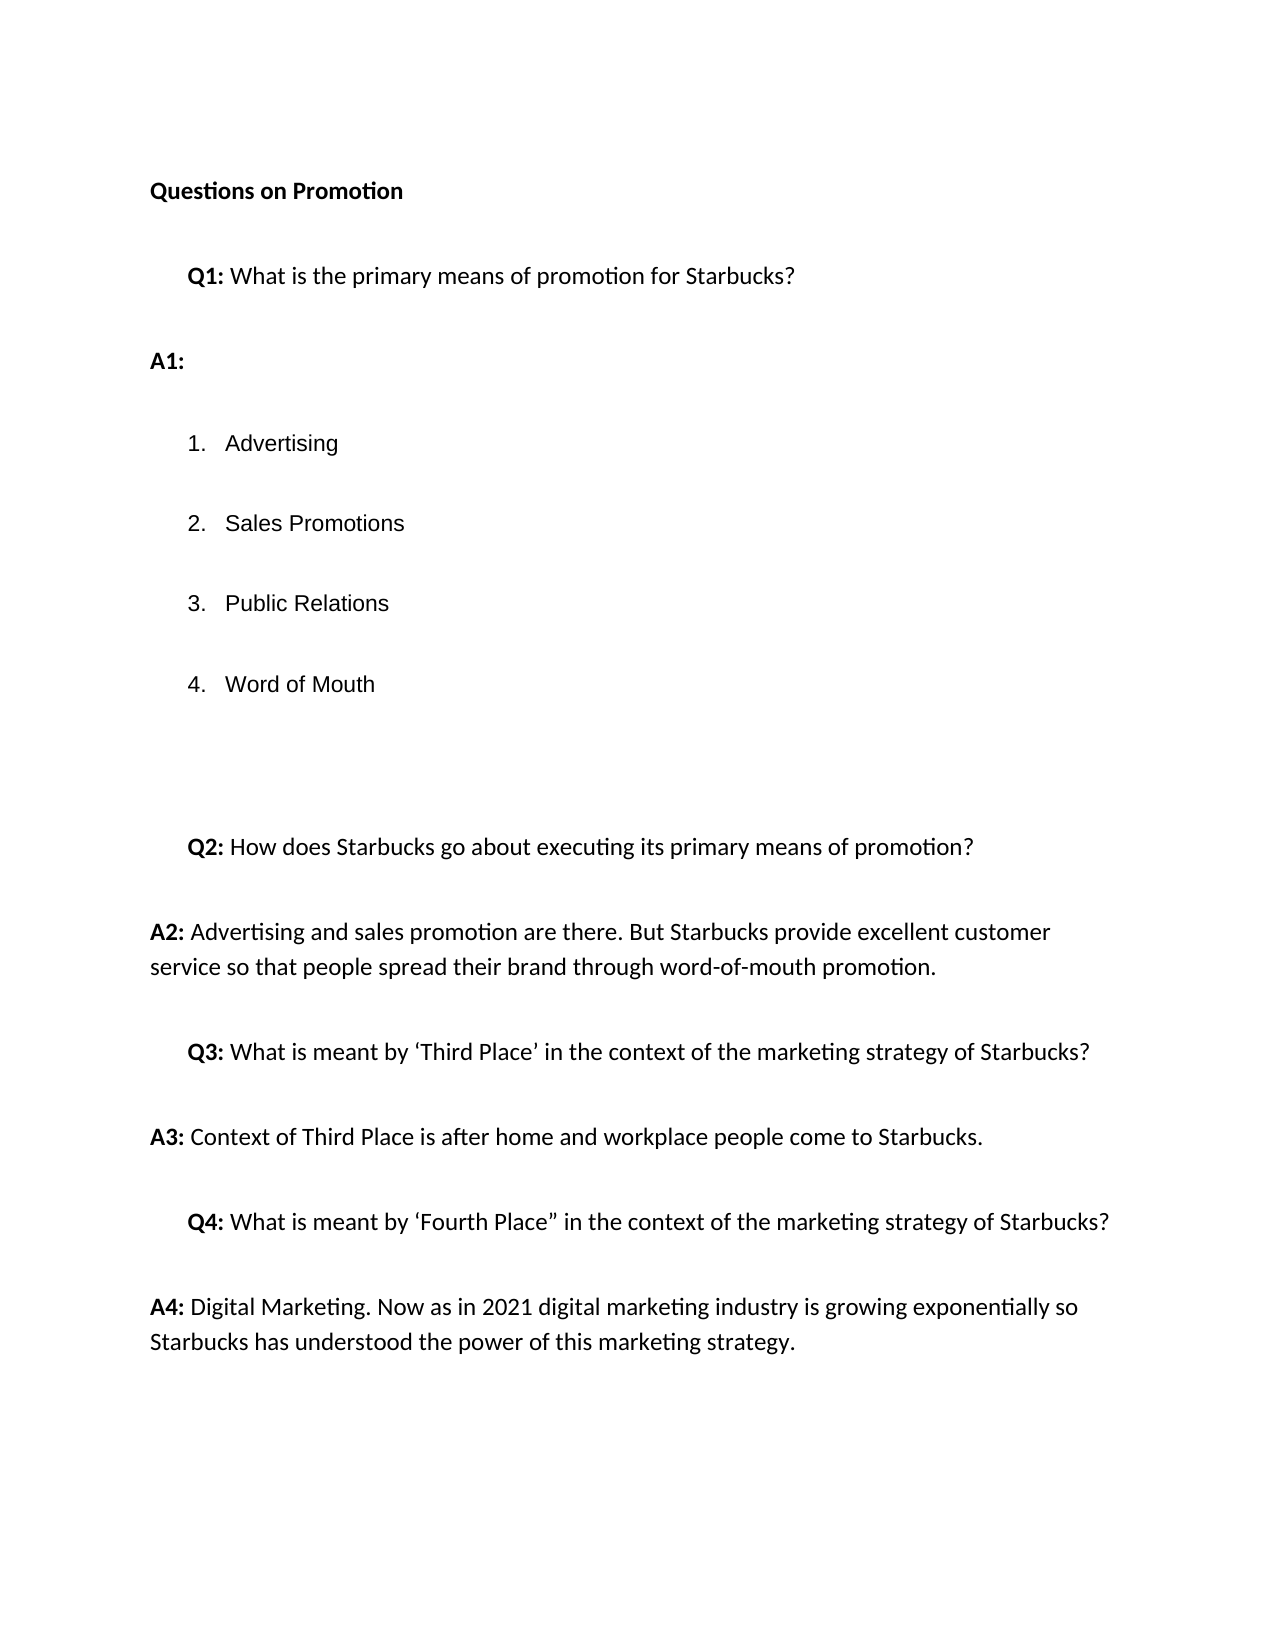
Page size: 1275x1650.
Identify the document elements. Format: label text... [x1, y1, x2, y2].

list Advertising [187, 430, 1125, 456]
text A1: [150, 345, 1125, 376]
text Questions on Promotion [150, 175, 1125, 206]
text Q3: What is meant by ‘Third Place’ in the context of the marketing strategy of Starbucks? [187, 1036, 1125, 1067]
list Public Relations [187, 590, 1125, 617]
text Q2: How does Starbucks go about executing its primary means of promotion? [187, 831, 1125, 862]
list Word of Mouth [187, 671, 1125, 697]
list Sales Promotions [187, 510, 1125, 537]
text Q4: What is meant by ‘Fourth Place” in the context of the marketing strategy of Starbucks? [187, 1206, 1125, 1237]
text A4: Digital Marketing. Now as in 2021 digital marketing industry is growing exponentially so Starbucks has understood the power of this marketing strategy. [150, 1291, 1125, 1357]
text A2: Advertising and sales promotion are there. But Starbucks provide excellent customer service so that people spread their brand through word-of-mouth promotion. [150, 916, 1125, 982]
text Q1: What is the primary means of promotion for Starbucks? [187, 260, 1125, 291]
text A3: Context of Third Place is after home and workplace people come to Starbucks. [150, 1121, 1125, 1152]
